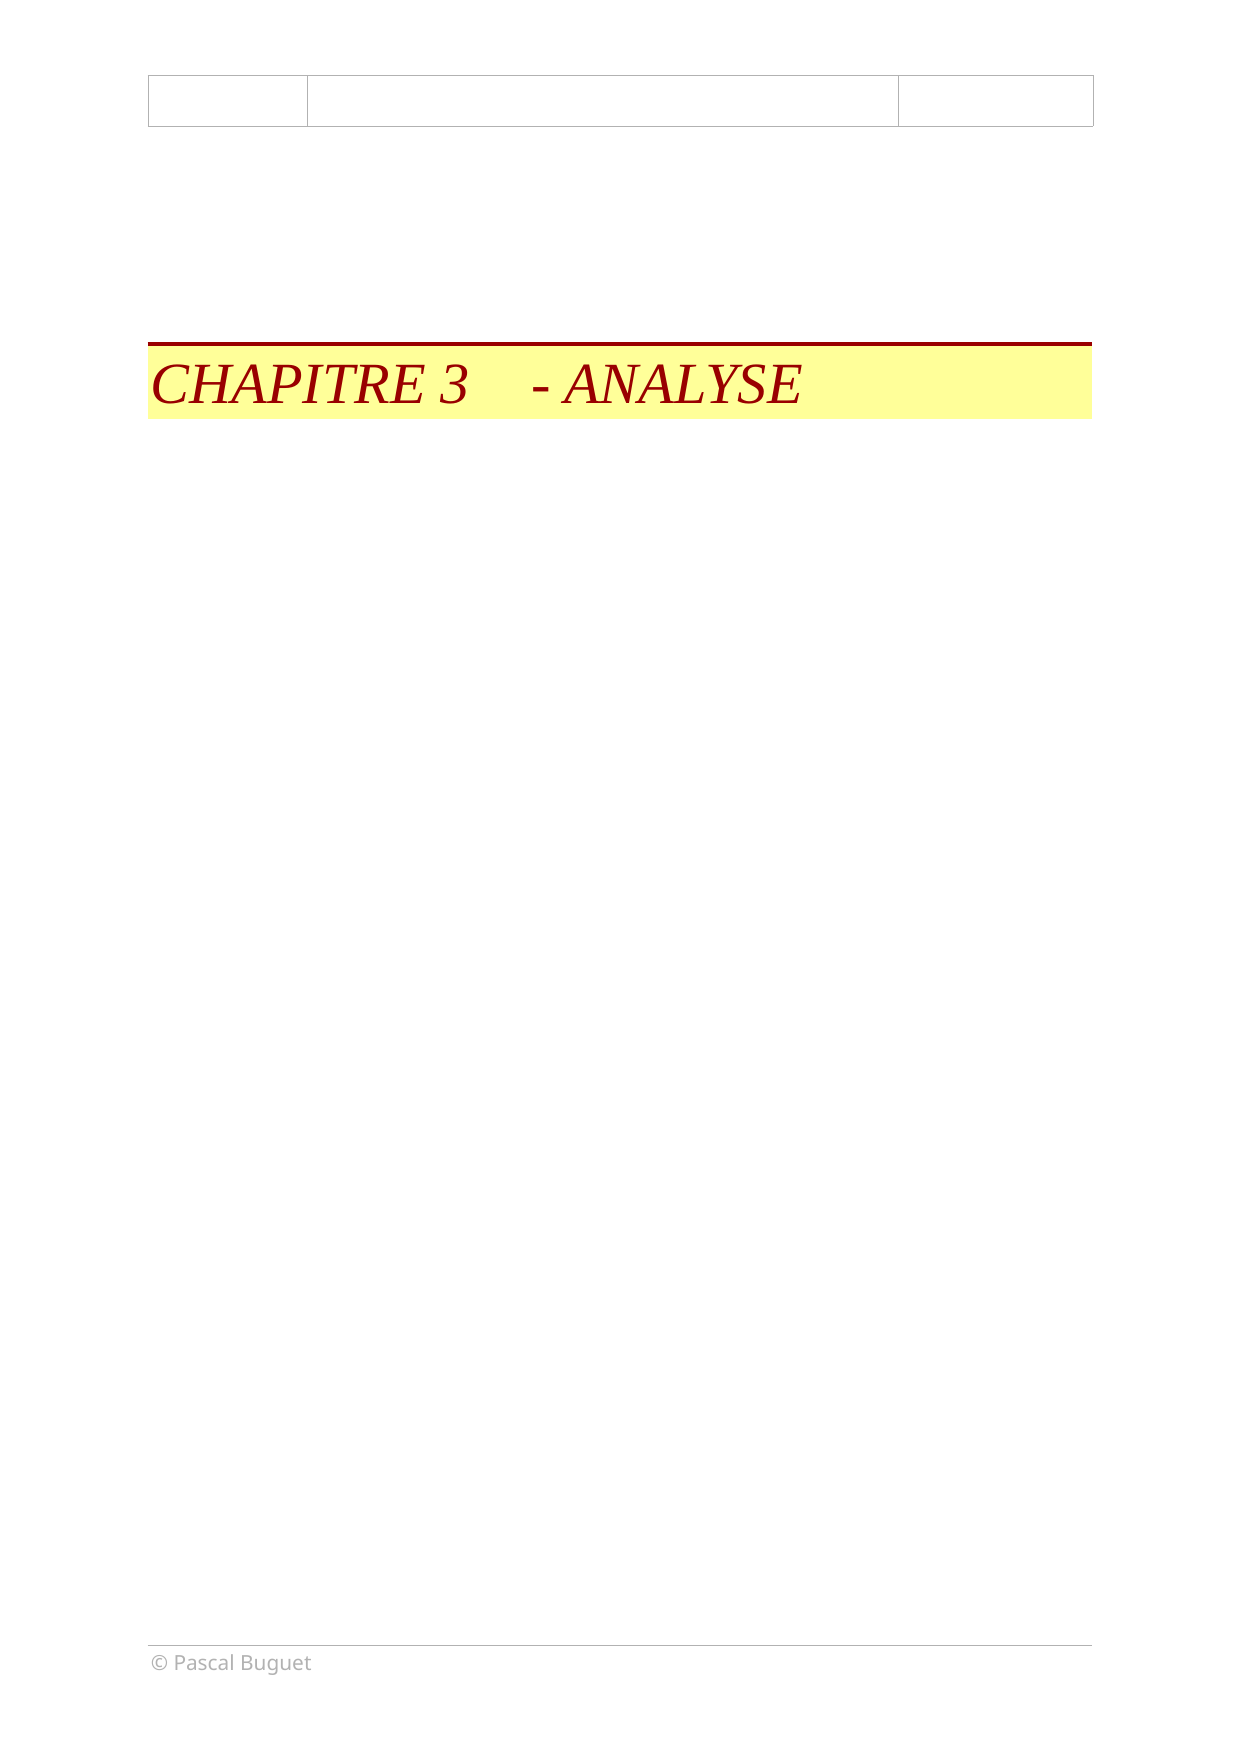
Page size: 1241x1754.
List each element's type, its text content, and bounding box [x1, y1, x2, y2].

subtitle - Analyse [148, 346, 1092, 419]
